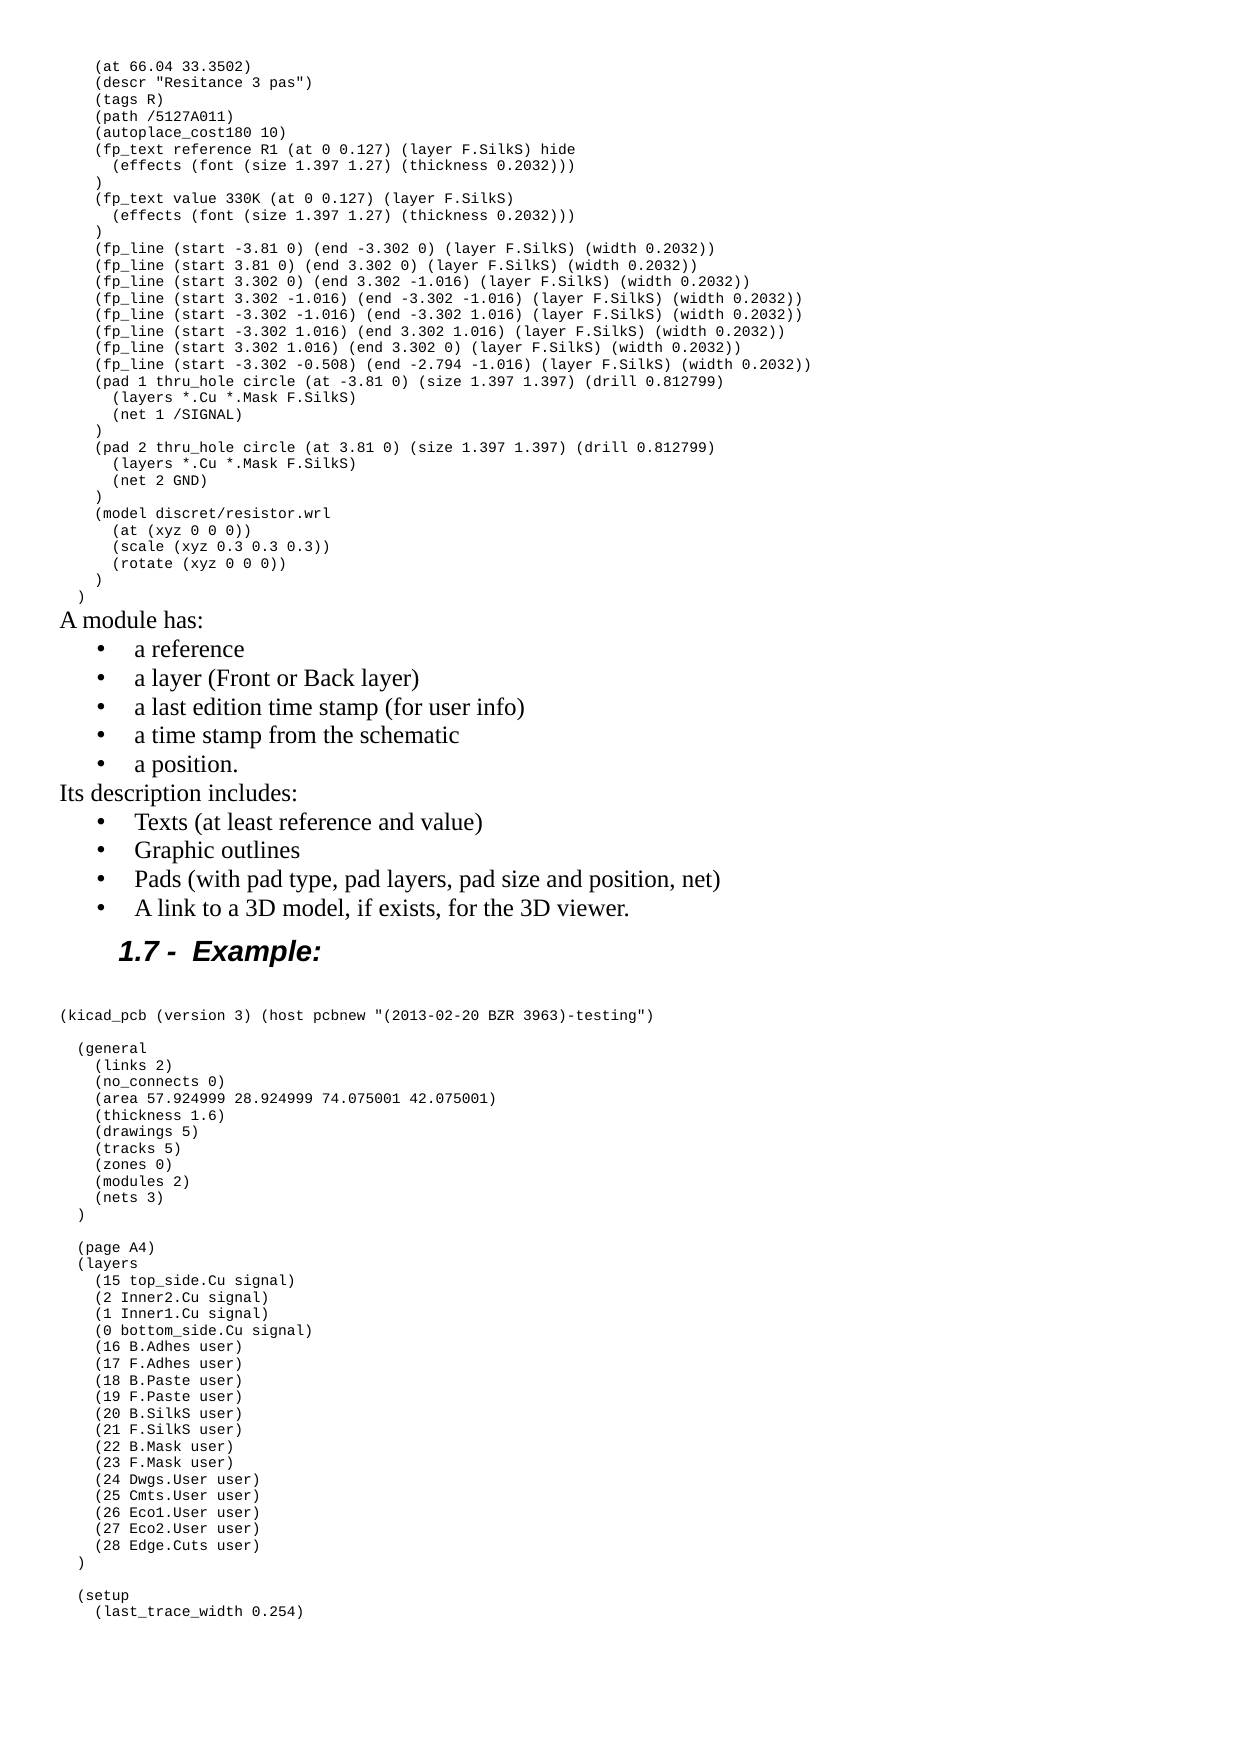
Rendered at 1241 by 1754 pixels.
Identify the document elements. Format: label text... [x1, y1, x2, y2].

text (21 F.SilkS user) [59, 1422, 1181, 1439]
list Graphic outlines [97, 836, 1181, 864]
list A link to a 3D model, if exists, for the 3D viewer. [97, 893, 1181, 922]
text (layers *.Cu *.Mask F.SilkS) [59, 457, 1181, 473]
text (path /5127A011) [59, 109, 1181, 125]
text (tags R) [59, 92, 1181, 109]
text (setup [59, 1588, 1181, 1604]
text (scale (xyz 0.3 0.3 0.3)) [59, 539, 1181, 556]
text (net 1 /SIGNAL) [59, 407, 1181, 423]
text (tracks 5) [59, 1141, 1181, 1157]
text Its description includes: [59, 778, 1181, 807]
text (23 F.Mask user) [59, 1456, 1181, 1472]
text (24 Dwgs.User user) [59, 1472, 1181, 1489]
text (22 B.Mask user) [59, 1439, 1181, 1456]
text (layers [59, 1257, 1181, 1273]
text (0 bottom_side.Cu signal) [59, 1323, 1181, 1339]
text ) [59, 1207, 1181, 1224]
text (27 Eco2.User user) [59, 1522, 1181, 1538]
text (fp_line (start -3.302 -0.508) (end -2.794 -1.016) (layer F.SilkS) (width 0.2032)) [59, 357, 1181, 374]
list Texts (at least reference and value) [97, 807, 1181, 836]
text (26 Eco1.User user) [59, 1505, 1181, 1522]
text ) [59, 175, 1181, 192]
text (effects (font (size 1.397 1.27) (thickness 0.2032))) [59, 158, 1181, 175]
text ) [59, 423, 1181, 440]
text (thickness 1.6) [59, 1108, 1181, 1124]
text (fp_line (start -3.81 0) (end -3.302 0) (layer F.SilkS) (width 0.2032)) [59, 241, 1181, 258]
text A module has: [59, 606, 1181, 634]
text (page A4) [59, 1240, 1181, 1257]
text (drawings 5) [59, 1124, 1181, 1141]
subtitle Example: [118, 934, 1181, 967]
text (fp_line (start 3.302 -1.016) (end -3.302 -1.016) (layer F.SilkS) (width 0.2032)) [59, 291, 1181, 307]
text ) [59, 490, 1181, 506]
text (zones 0) [59, 1157, 1181, 1174]
list a layer (Front or Back layer) [97, 663, 1181, 692]
text (descr "Resitance 3 pas") [59, 76, 1181, 92]
text (25 Cmts.User user) [59, 1489, 1181, 1505]
text (fp_line (start 3.81 0) (end 3.302 0) (layer F.SilkS) (width 0.2032)) [59, 258, 1181, 274]
text (modules 2) [59, 1174, 1181, 1191]
text (last_trace_width 0.254) [59, 1604, 1181, 1621]
list a position. [97, 749, 1181, 778]
text (fp_line (start 3.302 0) (end 3.302 -1.016) (layer F.SilkS) (width 0.2032)) [59, 274, 1181, 291]
text (general [59, 1041, 1181, 1058]
text (autoplace_cost180 10) [59, 125, 1181, 142]
text ) [59, 1555, 1181, 1571]
list a reference [97, 634, 1181, 663]
text (18 B.Paste user) [59, 1373, 1181, 1389]
text (model discret/resistor.wrl [59, 506, 1181, 523]
text (area 57.924999 28.924999 74.075001 42.075001) [59, 1091, 1181, 1108]
text (16 B.Adhes user) [59, 1339, 1181, 1356]
text (no_connects 0) [59, 1074, 1181, 1091]
text ) [59, 589, 1181, 606]
text (at (xyz 0 0 0)) [59, 523, 1181, 539]
text (28 Edge.Cuts user) [59, 1538, 1181, 1555]
text (at 66.04 33.3502) [59, 59, 1181, 76]
text (layers *.Cu *.Mask F.SilkS) [59, 390, 1181, 407]
text (nets 3) [59, 1191, 1181, 1207]
text (effects (font (size 1.397 1.27) (thickness 0.2032))) [59, 208, 1181, 225]
text (19 F.Paste user) [59, 1389, 1181, 1406]
text (fp_text reference R1 (at 0 0.127) (layer F.SilkS) hide [59, 142, 1181, 158]
text (fp_text value 330K (at 0 0.127) (layer F.SilkS) [59, 192, 1181, 208]
text (kicad_pcb (version 3) (host pcbnew "(2013-02-20 BZR 3963)-testing") [59, 1008, 1181, 1025]
list a last edition time stamp (for user info) [97, 692, 1181, 721]
list Pads (with pad type, pad layers, pad size and position, net) [97, 864, 1181, 893]
text ) [59, 225, 1181, 241]
text (fp_line (start -3.302 -1.016) (end -3.302 1.016) (layer F.SilkS) (width 0.2032)) [59, 307, 1181, 324]
text (1 Inner1.Cu signal) [59, 1306, 1181, 1323]
text (net 2 GND) [59, 473, 1181, 490]
text (pad 2 thru_hole circle (at 3.81 0) (size 1.397 1.397) (drill 0.812799) [59, 440, 1181, 457]
text (pad 1 thru_hole circle (at -3.81 0) (size 1.397 1.397) (drill 0.812799) [59, 374, 1181, 390]
list a time stamp from the schematic [97, 721, 1181, 749]
text (links 2) [59, 1058, 1181, 1074]
text (2 Inner2.Cu signal) [59, 1290, 1181, 1306]
text (rotate (xyz 0 0 0)) [59, 556, 1181, 572]
text (15 top_side.Cu signal) [59, 1273, 1181, 1290]
text (fp_line (start 3.302 1.016) (end 3.302 0) (layer F.SilkS) (width 0.2032)) [59, 341, 1181, 357]
text (20 B.SilkS user) [59, 1406, 1181, 1422]
text (17 F.Adhes user) [59, 1356, 1181, 1373]
text ) [59, 572, 1181, 589]
text (fp_line (start -3.302 1.016) (end 3.302 1.016) (layer F.SilkS) (width 0.2032)) [59, 324, 1181, 341]
